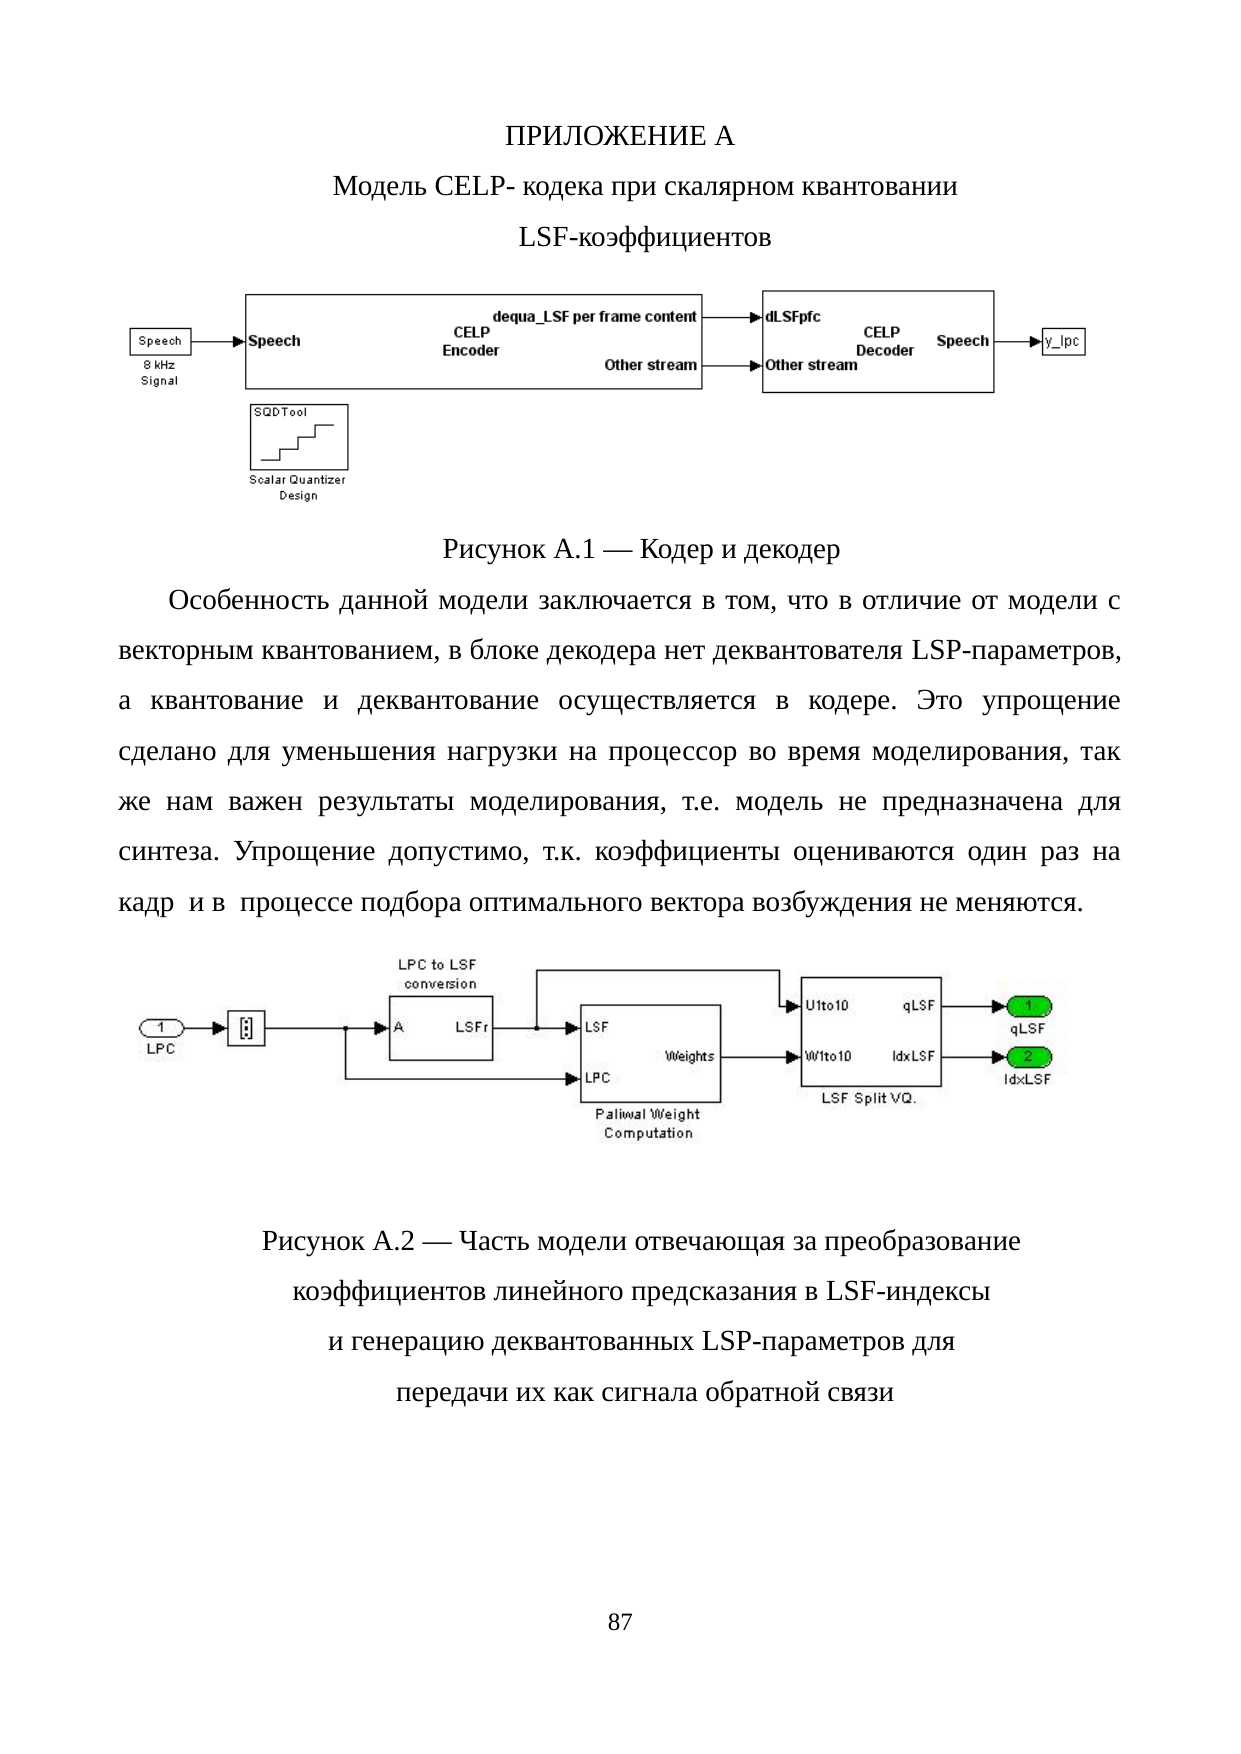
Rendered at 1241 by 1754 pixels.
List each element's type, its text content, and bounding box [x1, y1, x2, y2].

text Рисунок А.1 — Кодер и декодер [118, 269, 1122, 565]
text передачи их как сигнала обратной связи [118, 1374, 1122, 1407]
picture [126, 276, 1126, 514]
text Особенность данной модели заключается в том, что в отличие от модели с векторным квантованием, в блоке декодера нет деквантователя LSP-параметров, а квантование и деквантование осуществляется в кодере. Это упрощение сделано для уменьшения нагрузки на процессор во время моделирования, так же нам важен результаты моделирования, т.е. модель не предназначена для синтеза. Упрощение допустимо, т.к. коэффициенты оцениваются один раз на кадр и в процессе подбора оптимального вектора возбуждения не меняются. [118, 582, 1122, 917]
text и генерацию деквантованных LSP-параметров для [118, 1323, 1122, 1357]
text Модель CELP- кодека при скалярном квантовании [118, 168, 1122, 202]
text ПРИЛОЖЕНИЕ А [118, 118, 1122, 152]
text LSF-коэффициентов [118, 219, 1122, 252]
text Рисунок А.2 — Часть модели отвечающая за преобразование [118, 1223, 1122, 1256]
picture [126, 935, 1126, 1154]
text коэффициентов линейного предсказания в LSF-индексы [118, 1273, 1122, 1307]
